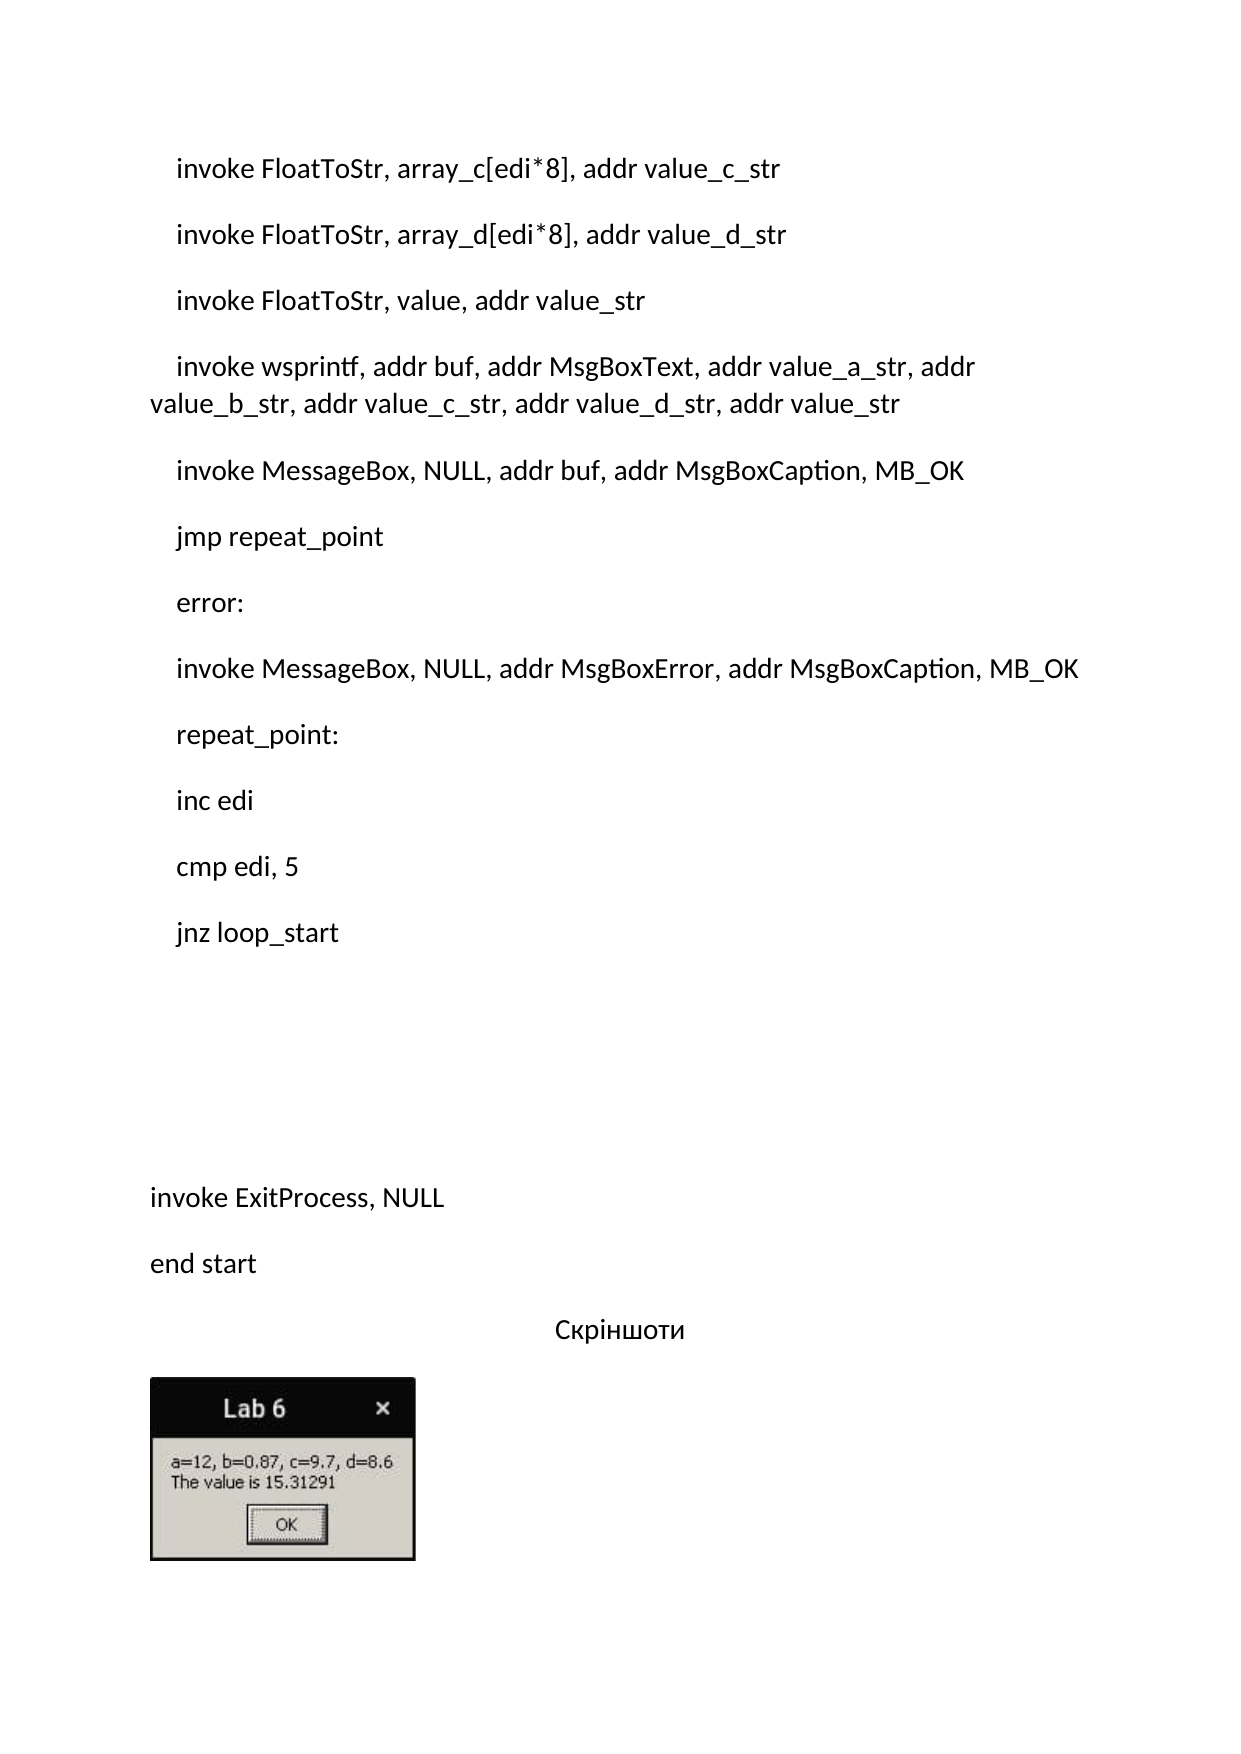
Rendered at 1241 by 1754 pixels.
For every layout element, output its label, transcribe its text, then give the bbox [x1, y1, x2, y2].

text jmp repeat_point [150, 518, 1090, 553]
text invoke MessageBox, NULL, addr buf, addr MsgBoxCaption, MB_OK [150, 452, 1090, 487]
text invoke wsprintf, addr buf, addr MsgBoxText, addr value_a_str, addr value_b_str, addr value_c_str, addr value_d_str, addr value_str [150, 348, 1090, 421]
text end start [150, 1245, 1090, 1281]
text jnz loop_start [150, 914, 1090, 950]
text Cкрiншоти [150, 1311, 1090, 1347]
text invoke MessageBox, NULL, addr MsgBoxError, addr MsgBoxCaption, MB_OK [150, 650, 1090, 686]
text invoke FloatToStr, value, addr value_str [150, 282, 1090, 318]
text invoke FloatToStr, array_d[edi*8], addr value_d_str [150, 216, 1090, 252]
text inc edi [150, 782, 1090, 818]
text repeat_point: [150, 716, 1090, 752]
text invoke ExitProcess, NULL [150, 1179, 1090, 1215]
text error: [150, 584, 1090, 619]
text cmp edi, 5 [150, 848, 1090, 884]
text invoke FloatToStr, array_c[edi*8], addr value_c_str [150, 150, 1090, 186]
